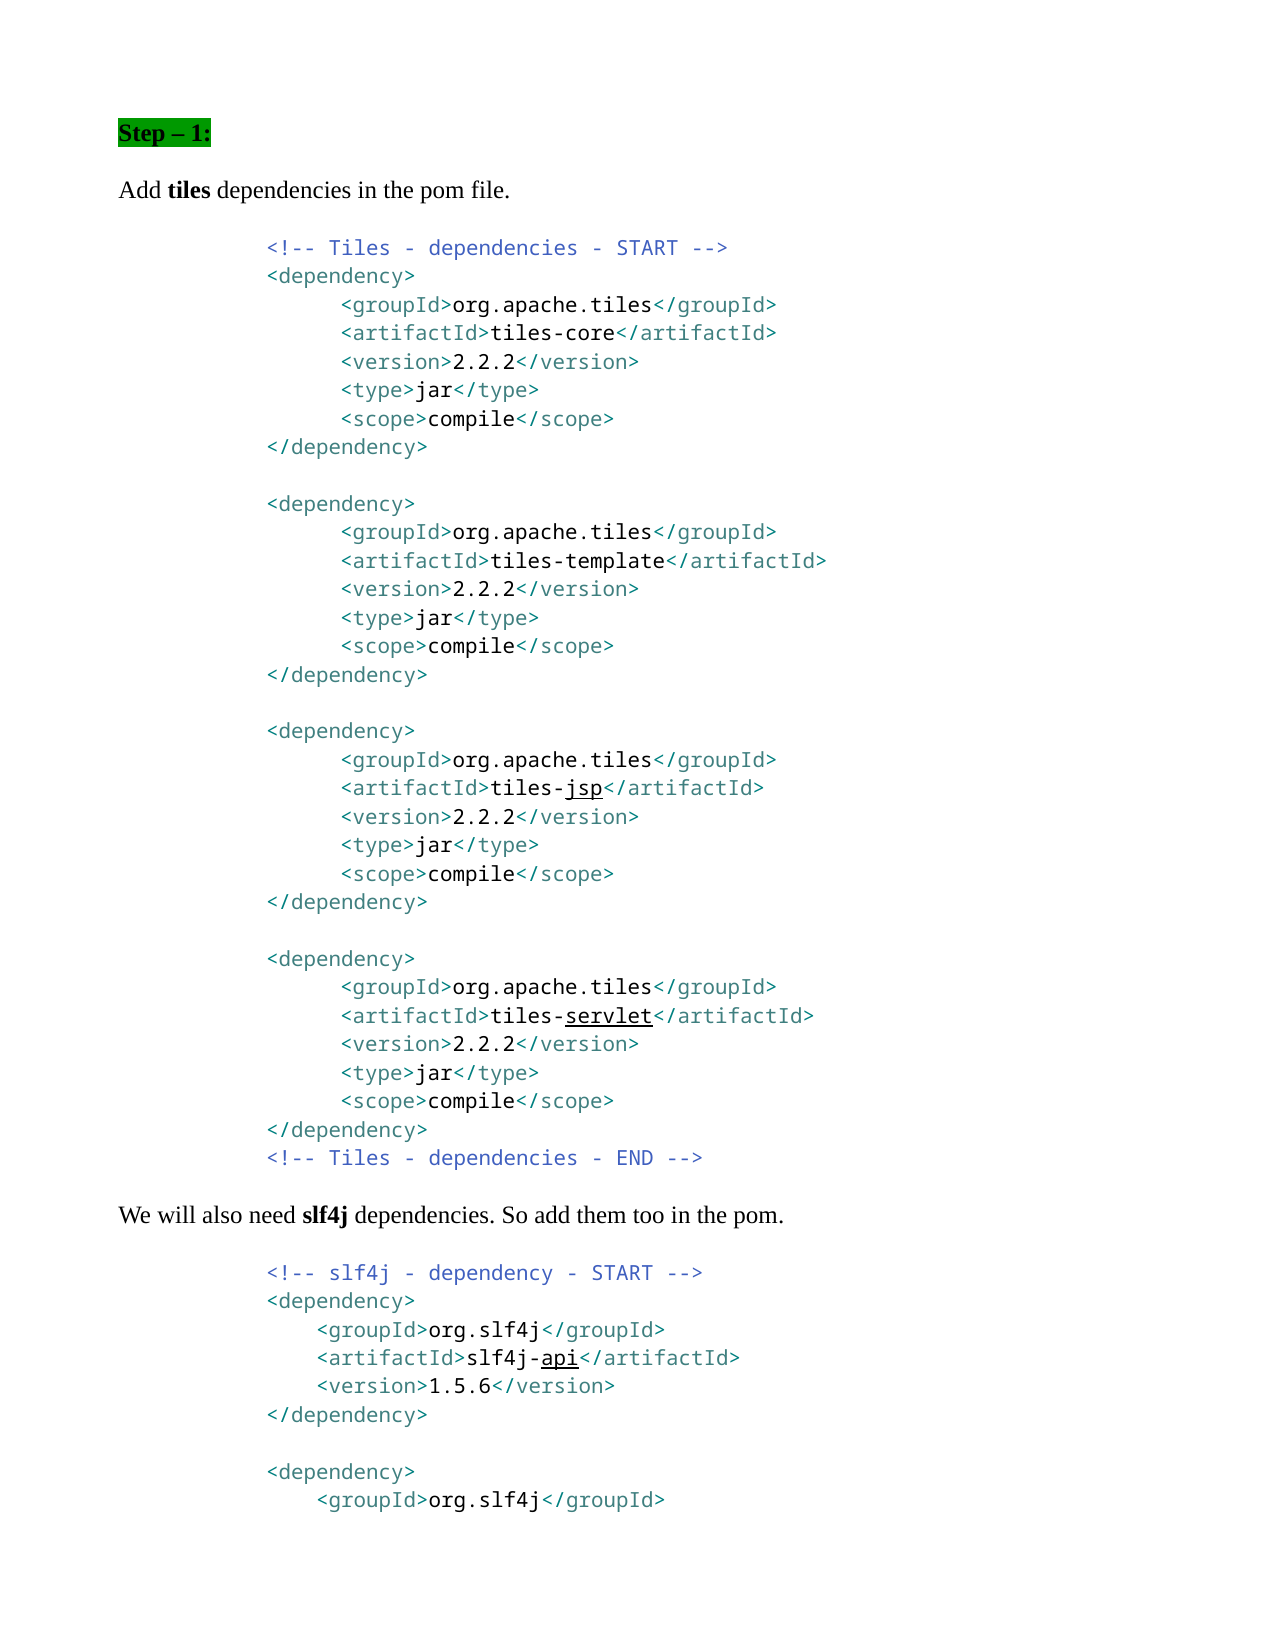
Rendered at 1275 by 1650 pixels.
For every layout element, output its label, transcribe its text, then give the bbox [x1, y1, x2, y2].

text <type>jar</type> [118, 830, 1157, 859]
text <artifactId>slf4j-api</artifactId> [118, 1343, 1157, 1372]
text <dependency> [118, 944, 1157, 972]
text <groupId>org.apache.tiles</groupId> [118, 972, 1157, 1001]
text <version>2.2.2</version> [118, 802, 1157, 830]
text <type>jar</type> [118, 603, 1157, 631]
text <dependency> [118, 489, 1157, 517]
text <scope>compile</scope> [118, 631, 1157, 660]
text <!-- slf4j - dependency - START --> [118, 1258, 1157, 1286]
text <type>jar</type> [118, 1058, 1157, 1086]
text <scope>compile</scope> [118, 859, 1157, 887]
text <groupId>org.apache.tiles</groupId> [118, 745, 1157, 773]
text <dependency> [118, 262, 1157, 290]
text <dependency> [118, 1457, 1157, 1485]
text Step – 1: [118, 118, 1157, 147]
text We will also need slf4j dependencies. So add them too in the pom. [118, 1200, 1157, 1229]
text <groupId>org.slf4j</groupId> [118, 1485, 1157, 1514]
text <type>jar</type> [118, 375, 1157, 404]
text <groupId>org.slf4j</groupId> [118, 1315, 1157, 1343]
text <version>2.2.2</version> [118, 1029, 1157, 1058]
text <dependency> [118, 1286, 1157, 1315]
text <version>1.5.6</version> [118, 1372, 1157, 1400]
text <version>2.2.2</version> [118, 347, 1157, 375]
text <!-- Tiles - dependencies - START --> [118, 233, 1157, 262]
text <artifactId>tiles-servlet</artifactId> [118, 1001, 1157, 1029]
text <artifactId>tiles-core</artifactId> [118, 318, 1157, 347]
text Add tiles dependencies in the pom file. [118, 176, 1157, 204]
text </dependency> [118, 887, 1157, 916]
text <groupId>org.apache.tiles</groupId> [118, 290, 1157, 318]
text <!-- Tiles - dependencies - END --> [118, 1143, 1157, 1172]
text <artifactId>tiles-template</artifactId> [118, 546, 1157, 574]
text <dependency> [118, 717, 1157, 745]
text </dependency> [118, 1400, 1157, 1428]
text <scope>compile</scope> [118, 404, 1157, 432]
text </dependency> [118, 432, 1157, 461]
text <scope>compile</scope> [118, 1086, 1157, 1115]
text <groupId>org.apache.tiles</groupId> [118, 517, 1157, 546]
text <artifactId>tiles-jsp</artifactId> [118, 773, 1157, 802]
text </dependency> [118, 1115, 1157, 1143]
text <version>2.2.2</version> [118, 574, 1157, 603]
text </dependency> [118, 660, 1157, 688]
